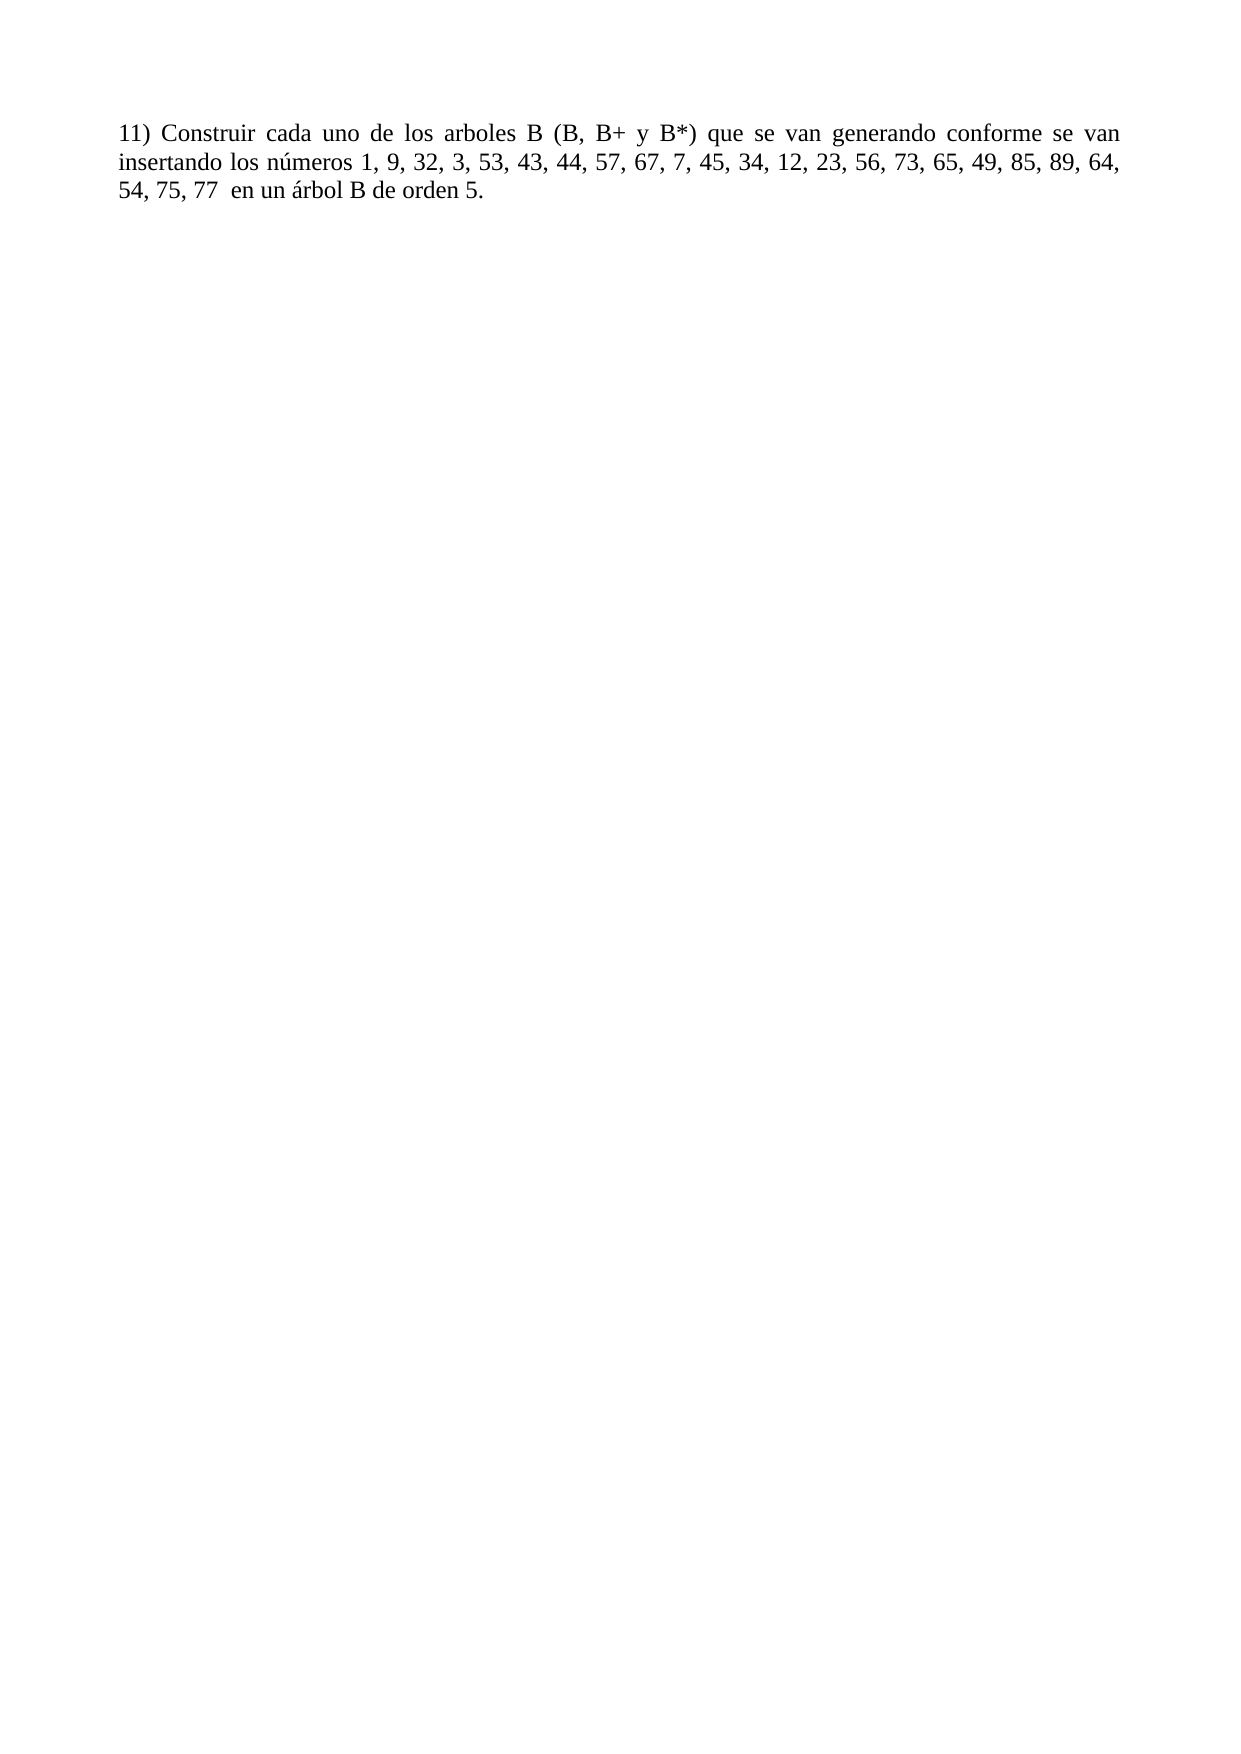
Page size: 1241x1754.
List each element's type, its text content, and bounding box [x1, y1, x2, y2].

text 11) Construir cada uno de los arboles B (B, B+ y B*) que se van generando conforme se van insertando los números 1, 9, 32, 3, 53, 43, 44, 57, 67, 7, 45, 34, 12, 23, 56, 73, 65, 49, 85, 89, 64, 54, 75, 77 en un árbol B de orden 5. [118, 118, 1122, 204]
